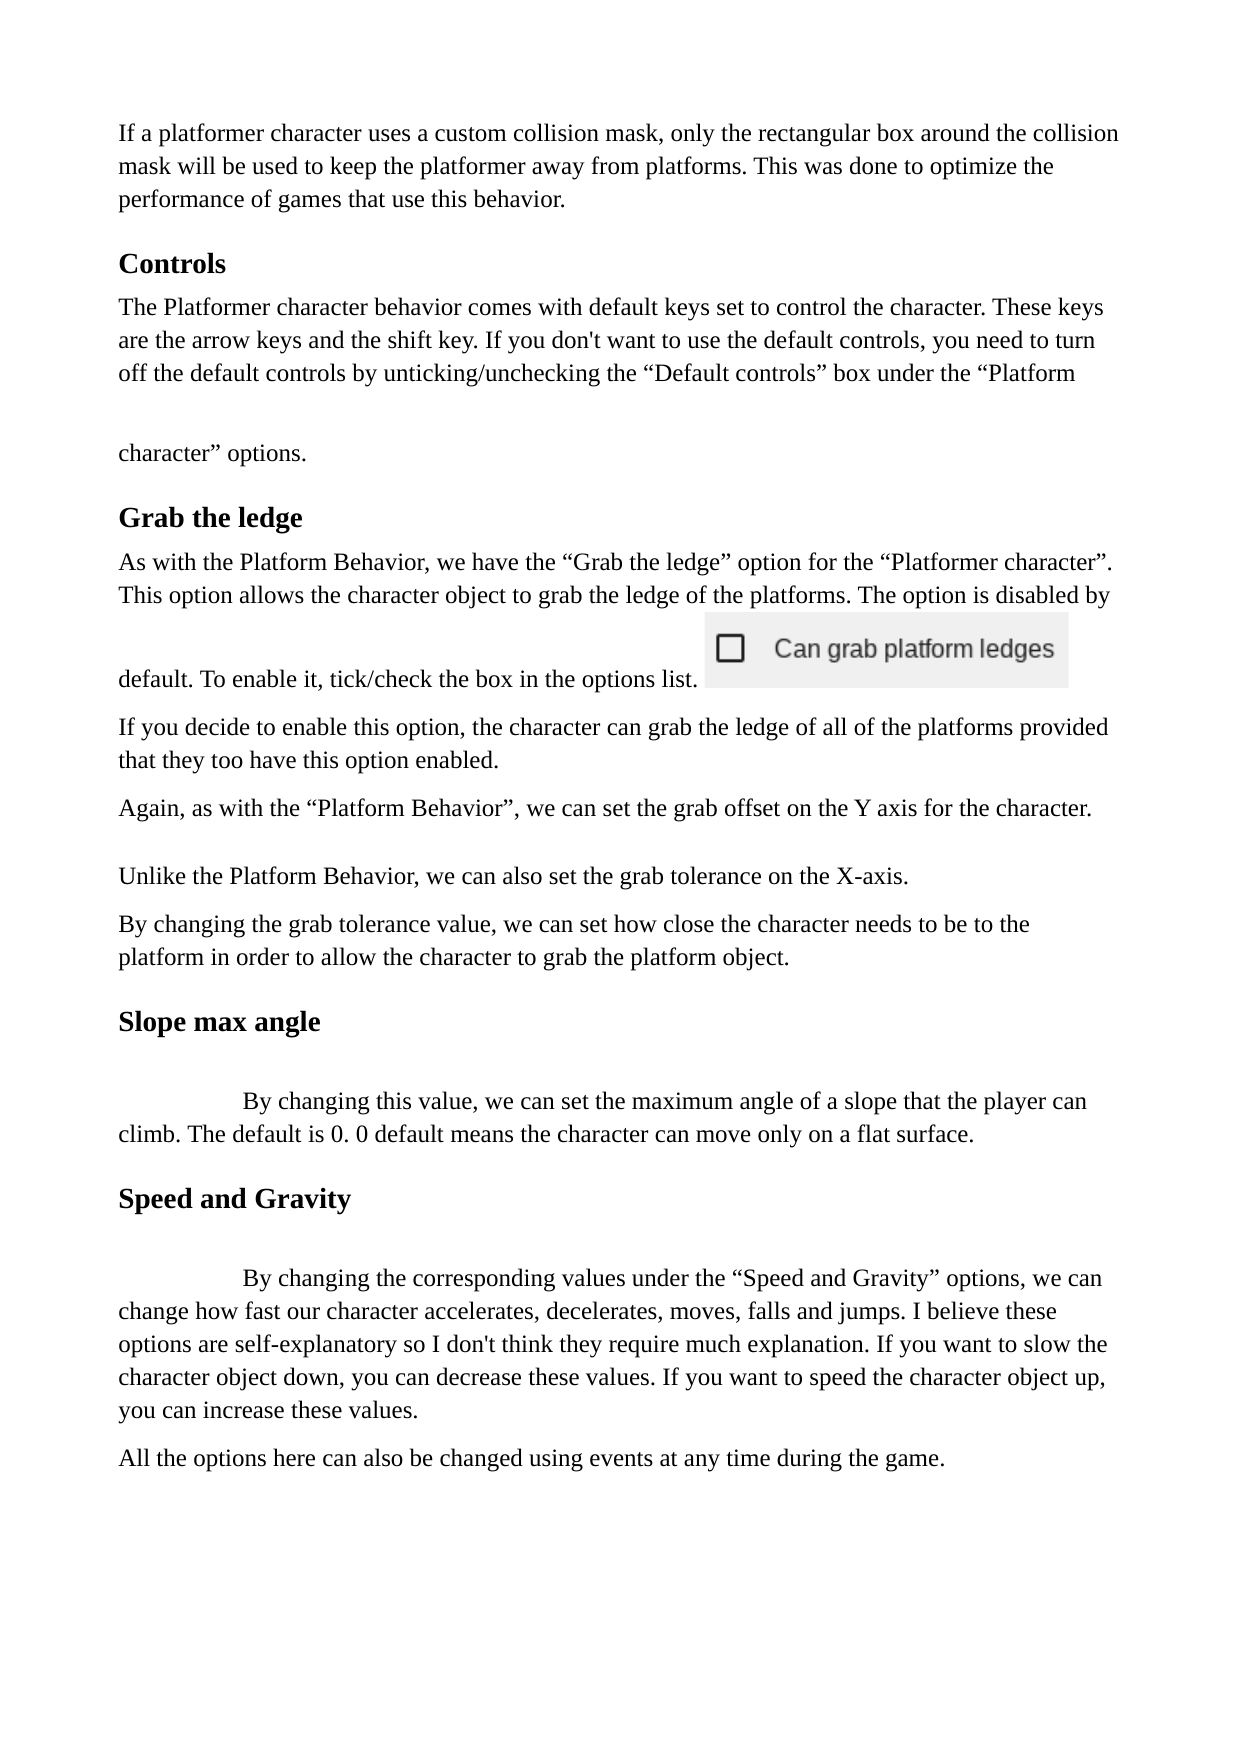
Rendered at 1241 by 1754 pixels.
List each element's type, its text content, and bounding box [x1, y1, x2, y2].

subtitle Grab the ledge [118, 501, 1122, 534]
subtitle Slope max angle [118, 1004, 1122, 1038]
text If a platformer character uses a custom collision mask, only the rectangular box around the collision mask will be used to keep the platformer away from platforms. This was done to optimize the performance of games that use this behavior. [118, 118, 1122, 213]
text By changing the corresponding values under the “Speed and Gravity” options, we can change how fast our character accelerates, decelerates, moves, falls and jumps. I believe these options are self-explanatory so I don't think they require much explanation. If you want to slow the character object down, you can decrease these values. If you want to speed the character object up, you can increase these values. [118, 1227, 1122, 1424]
text All the options here can also be changed using events at any time during the game. [118, 1443, 1122, 1471]
text By changing this value, we can set the maximum angle of a slope that the player can climb. The default is 0. 0 default means the character can move only on a flat surface. [118, 1050, 1122, 1148]
text Again, as with the “Platform Behavior”, we can set the grab offset on the Y axis for the character. Unlike the Platform Behavior, we can also set the grab tolerance on the X-axis. [118, 793, 1122, 890]
subtitle Controls [118, 246, 1122, 280]
text By changing the grab tolerance value, we can set how close the character needs to be to the platform in order to allow the character to grab the platform object. [118, 909, 1122, 971]
picture [704, 612, 1069, 688]
text The Platformer character behavior comes with default keys set to control the character. These keys are the arrow keys and the shift key. If you don't want to use the default controls, you need to turn off the default controls by unticking/unchecking the “Default controls” box under the “Platform character” options. [118, 292, 1122, 467]
text If you decide to enable this option, the character can grab the ledge of all of the platforms provided that they too have this option enabled. [118, 712, 1122, 774]
subtitle Speed and Gravity [118, 1181, 1122, 1215]
text As with the Platform Behavior, we have the “Grab the ledge” option for the “Platformer character”. This option allows the character object to grab the ledge of the platforms. The option is disabled by default. To enable it, tick/check the box in the options list. [118, 547, 1122, 693]
